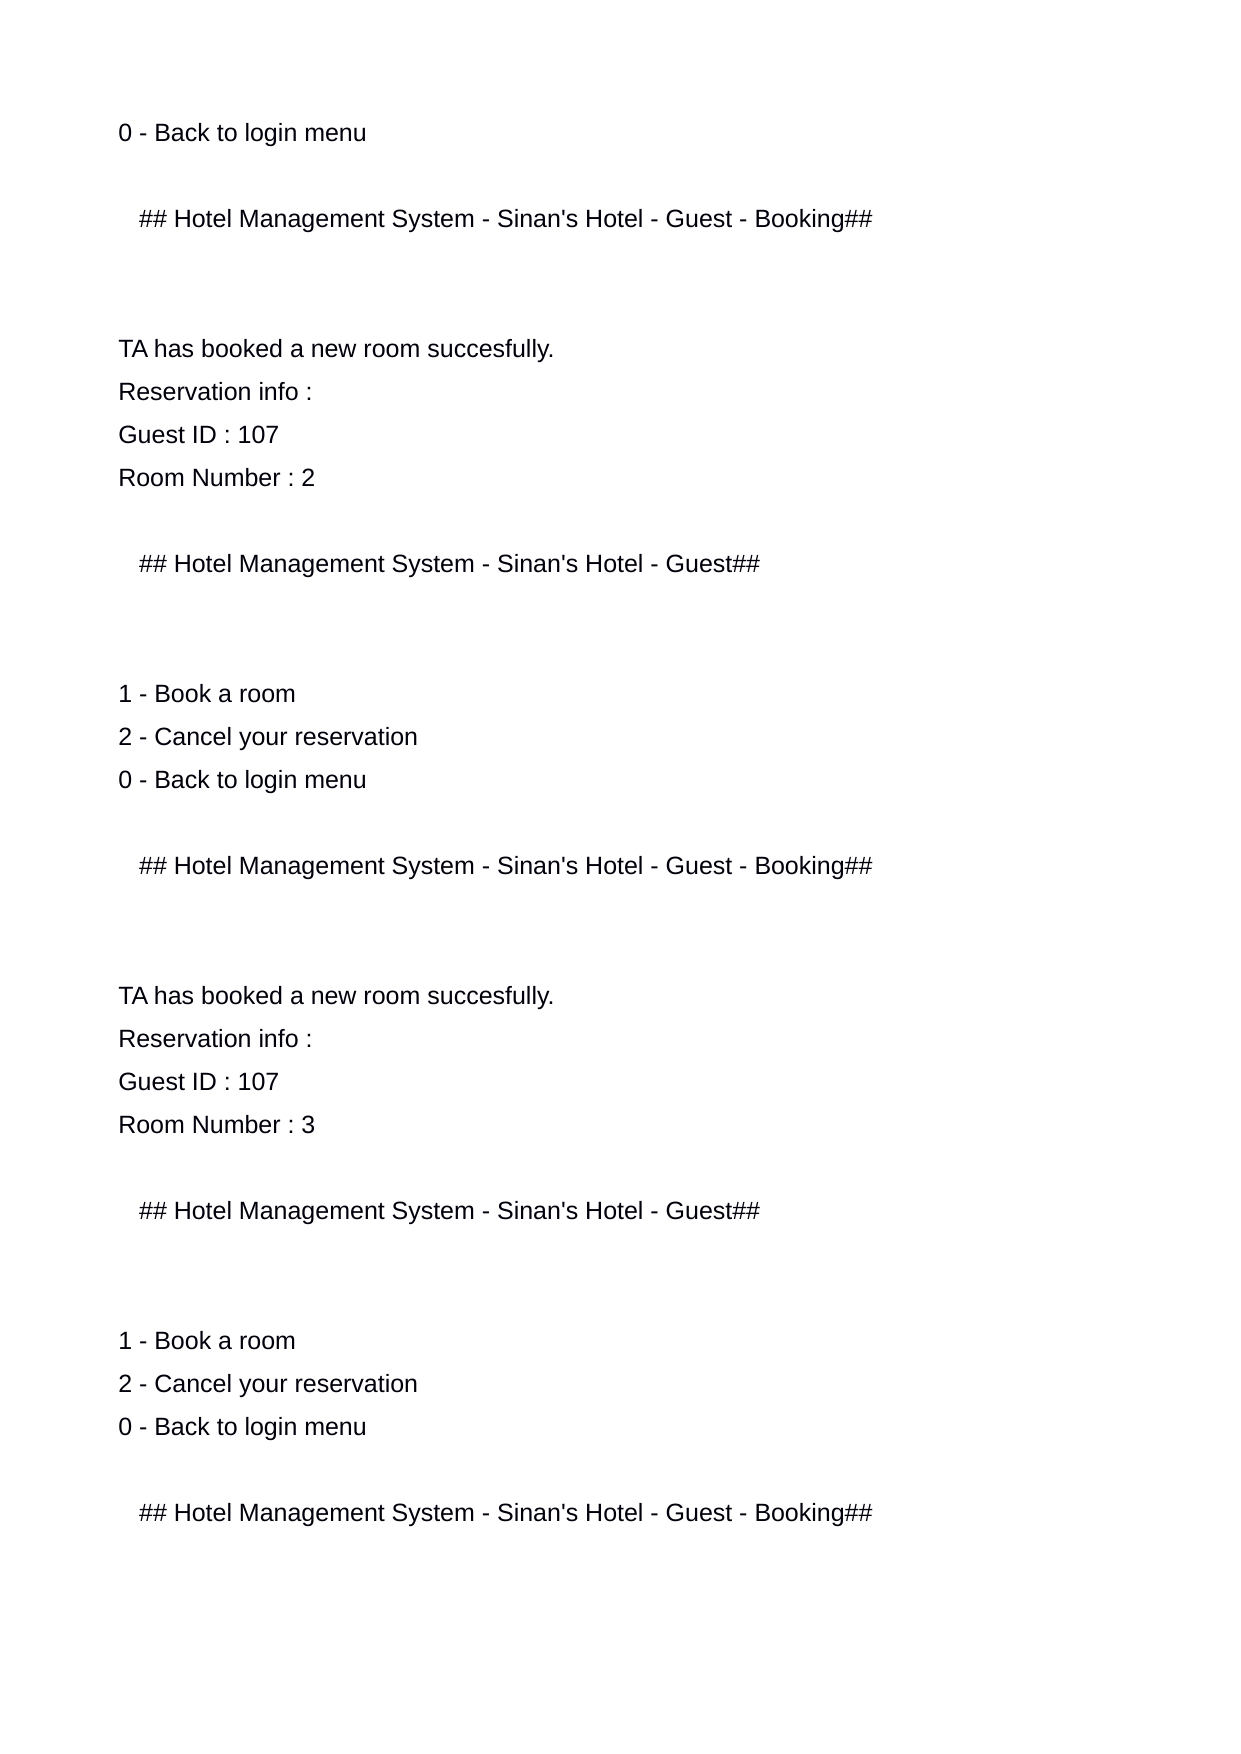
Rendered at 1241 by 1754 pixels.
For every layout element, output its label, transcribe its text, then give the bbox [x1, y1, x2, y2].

text Room Number : 3 [118, 1110, 1122, 1139]
text Guest ID : 107 [118, 420, 1122, 449]
text ## Hotel Management System - Sinan's Hotel - Guest## [118, 1196, 1122, 1225]
text ## Hotel Management System - Sinan's Hotel - Guest - Booking## [118, 204, 1122, 233]
text 2 - Cancel your reservation [118, 1369, 1122, 1397]
text Guest ID : 107 [118, 1067, 1122, 1096]
text 0 - Back to login menu [118, 765, 1122, 794]
text TA has booked a new room succesfully. [118, 334, 1122, 362]
text Room Number : 2 [118, 463, 1122, 492]
text 0 - Back to login menu [118, 118, 1122, 147]
text Reservation info : [118, 377, 1122, 406]
text 1 - Book a room [118, 1326, 1122, 1354]
text 0 - Back to login menu [118, 1412, 1122, 1441]
text ## Hotel Management System - Sinan's Hotel - Guest - Booking## [118, 851, 1122, 880]
text Reservation info : [118, 1024, 1122, 1052]
text 1 - Book a room [118, 679, 1122, 707]
text ## Hotel Management System - Sinan's Hotel - Guest## [118, 549, 1122, 578]
text 2 - Cancel your reservation [118, 722, 1122, 751]
text TA has booked a new room succesfully. [118, 981, 1122, 1009]
text ## Hotel Management System - Sinan's Hotel - Guest - Booking## [118, 1498, 1122, 1527]
